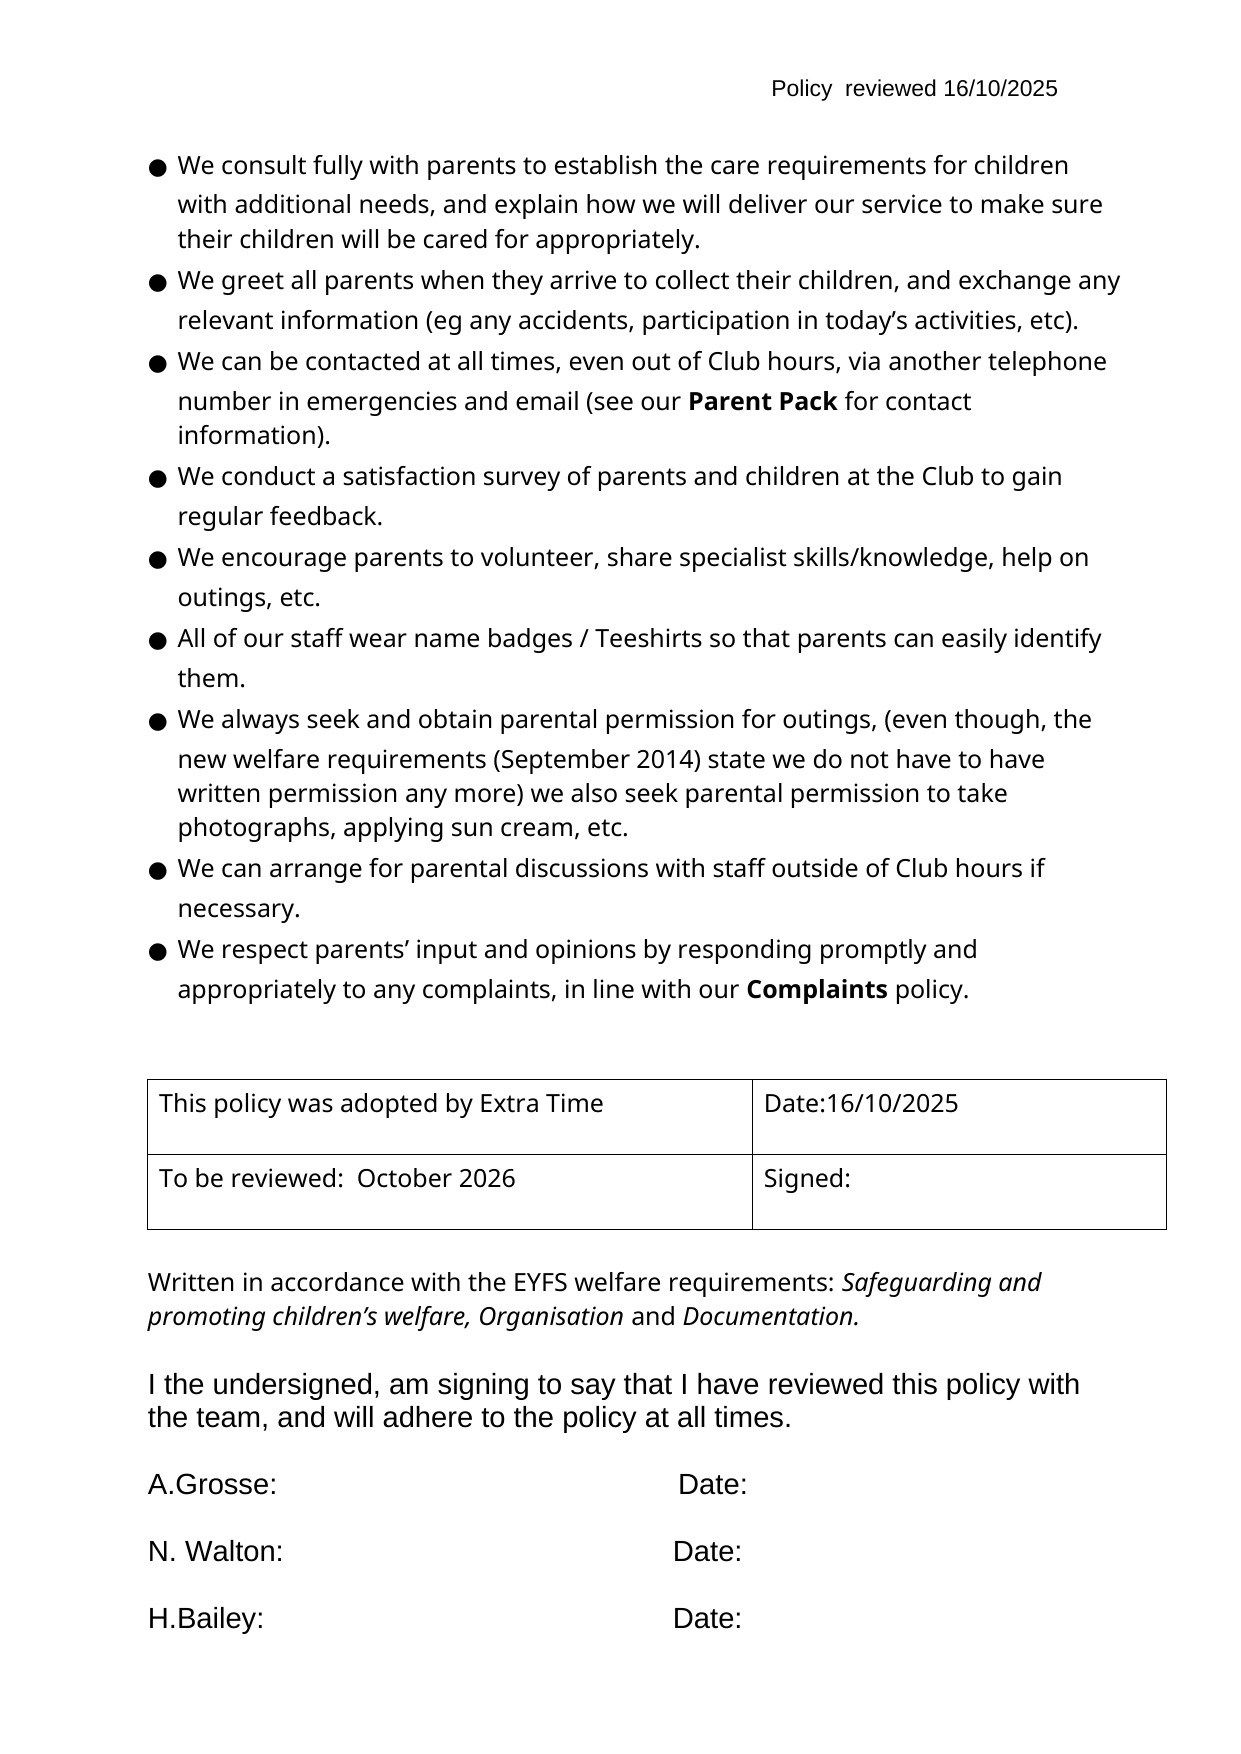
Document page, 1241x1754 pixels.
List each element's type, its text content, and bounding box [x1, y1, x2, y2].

text A.Grosse: Date: [148, 1467, 1122, 1501]
list We respect parents’ input and opinions by responding promptly and appropriately to any complaints, in line with our Complaints policy. [148, 925, 1122, 1006]
text Written in accordance with the EYFS welfare requirements: Safeguarding and promoting children’s welfare, Organisation and Documentation. [148, 1264, 1122, 1333]
list We can arrange for parental discussions with staff outside of Club hours if necessary. [148, 844, 1122, 925]
list We encourage parents to volunteer, share specialist skills/knowledge, help on outings, etc. [148, 532, 1122, 613]
list We conduct a satisfaction survey of parents and children at the Club to gain regular feedback. [148, 451, 1122, 532]
list We consult fully with parents to establish the care requirements for children with additional needs, and explain how we will deliver our service to make sure their children will be cared for appropriately. [148, 140, 1122, 255]
table_header This policy was adopted by Extra Time [148, 1080, 752, 1154]
list All of our staff wear name badges / Teeshirts so that parents can easily identify them. [148, 613, 1122, 694]
table_cell Signed: [753, 1155, 1166, 1229]
list We greet all parents when they arrive to collect their children, and exchange any relevant information (eg any accidents, participation in today’s activities, etc). [148, 255, 1122, 336]
text I the undersigned, am signing to say that I have reviewed this policy with the team, and will adhere to the policy at all times. [148, 1367, 1122, 1434]
list We always seek and obtain parental permission for outings, (even though, the new welfare requirements (September 2014) state we do not have to have written permission any more) we also seek parental permission to take photographs, applying sun cream, etc. [148, 694, 1122, 844]
text N. Walton: Date: [148, 1534, 1122, 1568]
table_cell To be reviewed: October 2026 [148, 1155, 752, 1229]
text H.Bailey: Date: [148, 1601, 1122, 1635]
list We can be contacted at all times, even out of Club hours, via another telephone number in emergencies and email (see our Parent Pack for contact information). [148, 336, 1122, 451]
table_header [136, 1040, 1178, 1230]
table_header Date:16/10/2025 [753, 1080, 1166, 1154]
